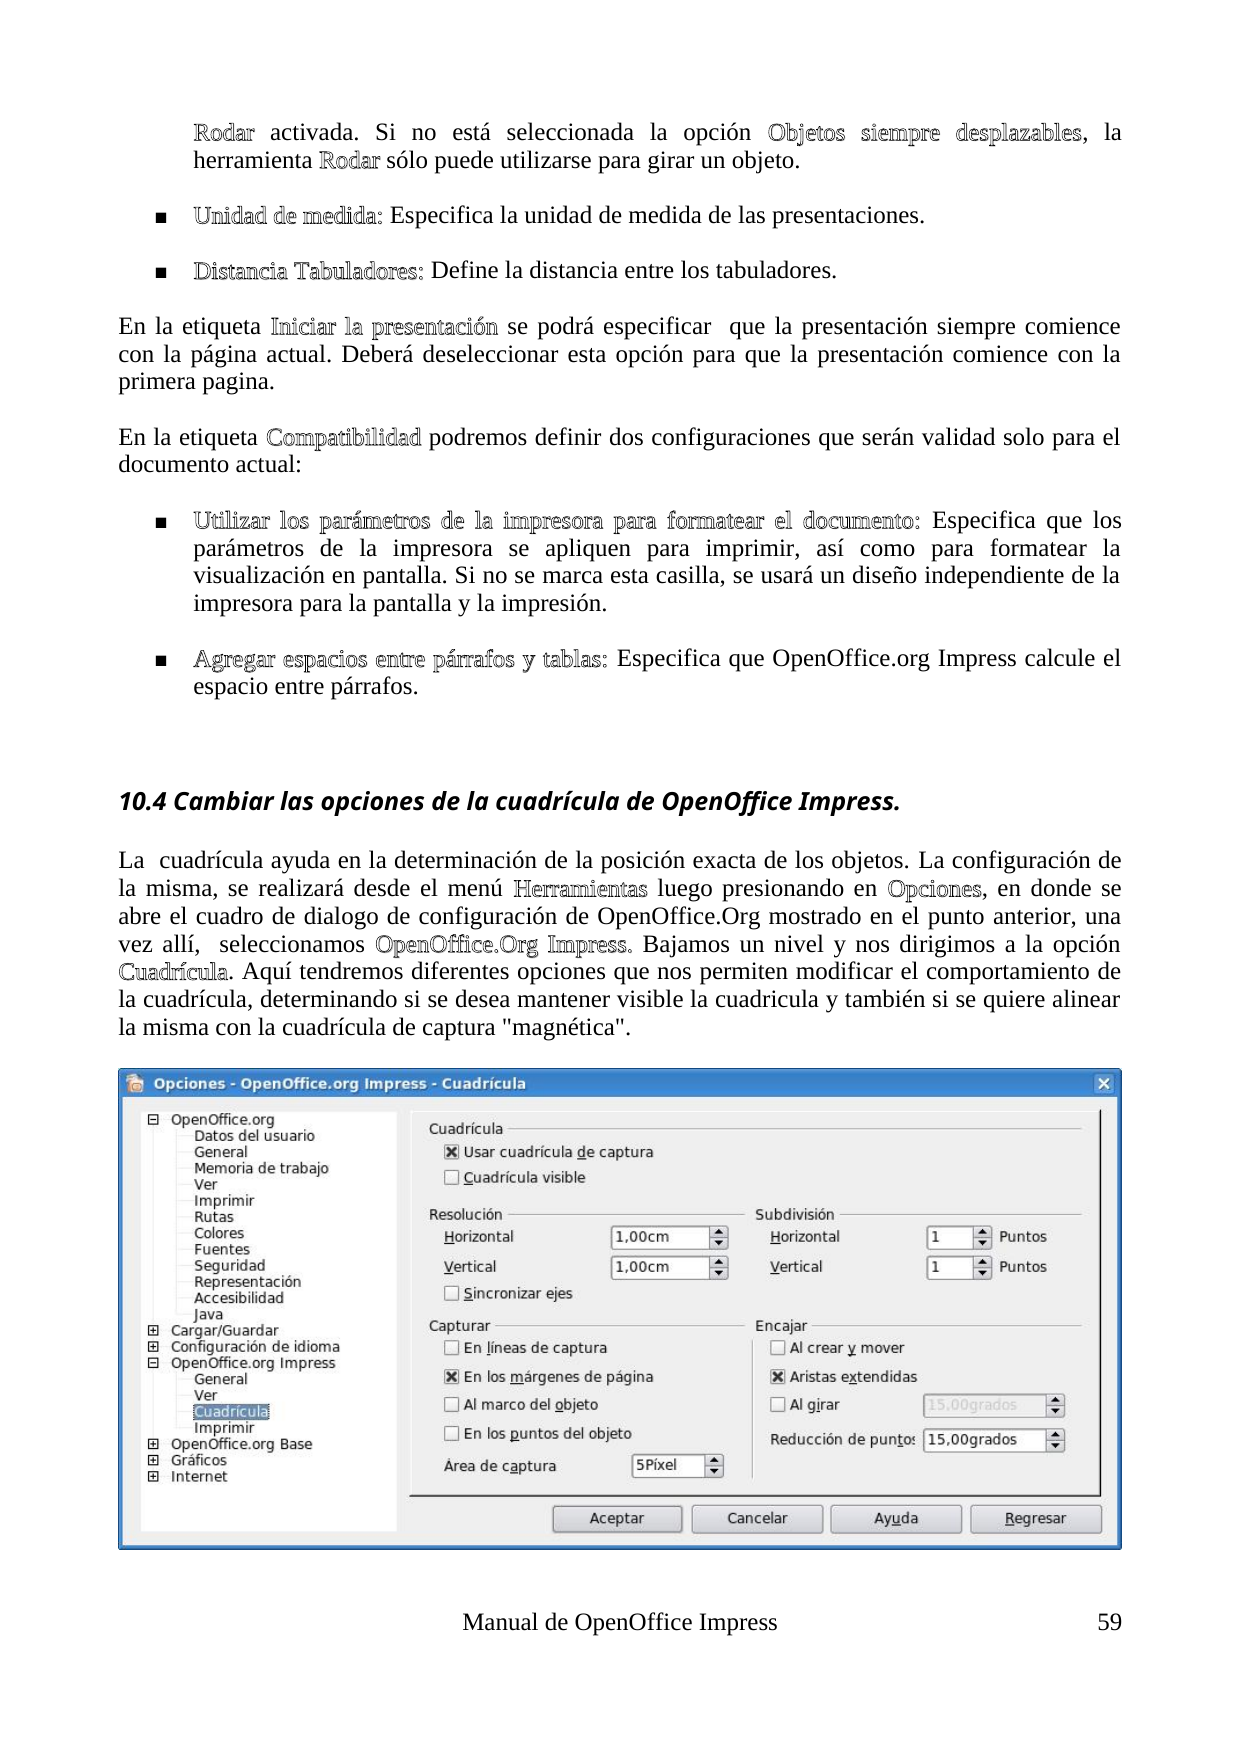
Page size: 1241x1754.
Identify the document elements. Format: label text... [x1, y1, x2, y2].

picture [118, 1068, 1122, 1550]
text 10.4 Cambiar las opciones de la cuadrícula de OpenOffice Impress. [118, 783, 1122, 817]
list Unidad de medida: Especifica la unidad de medida de las presentaciones. [156, 201, 1122, 229]
list Utilizar los parámetros de la impresora para formatear el documento: Especifica que los parámetros de la impresora se apliquen para imprimir, así como para formatear la visualización en pantalla. Si no se marca esta casilla, se usará un diseño independiente de la impresora para la pantalla y la impresión. [156, 506, 1122, 617]
text En la etiqueta Iniciar la presentación se podrá especificar que la presentación siempre comience con la página actual. Deberá deseleccionar esta opción para que la presentación comience con la primera pagina. [118, 312, 1122, 395]
text La cuadrícula ayuda en la determinación de la posición exacta de los objetos. La configuración de la misma, se realizará desde el menú Herramientas luego presionando en Opciones, en donde se abre el cuadro de dialogo de configuración de OpenOffice.Org mostrado en el punto anterior, una vez allí, seleccionamos OpenOffice.Org Impress. Bajamos un nivel y nos dirigimos a la opción Cuadrícula. Aquí tendremos diferentes opciones que nos permiten modificar el comportamiento de la cuadrícula, determinando si se desea mantener visible la cuadricula y también si se quiere alinear la misma con la cuadrícula de captura "magnética". [118, 847, 1122, 1041]
list Distancia Tabuladores: Define la distancia entre los tabuladores. [156, 257, 1122, 284]
list Agregar espacios entre párrafos y tablas: Especifica que OpenOffice.org Impress calcule el espacio entre párrafos. [156, 644, 1122, 700]
list Objetos Siempre desplazables: Especifica que desea desplazar un objeto con la herramienta Rodar activada. Si no está seleccionada la opción Objetos siempre desplazables, la herramienta Rodar sólo puede utilizarse para girar un objeto. [156, 118, 1122, 173]
text En la etiqueta Compatibilidad podremos definir dos configuraciones que serán validad solo para el documento actual: [118, 423, 1122, 478]
